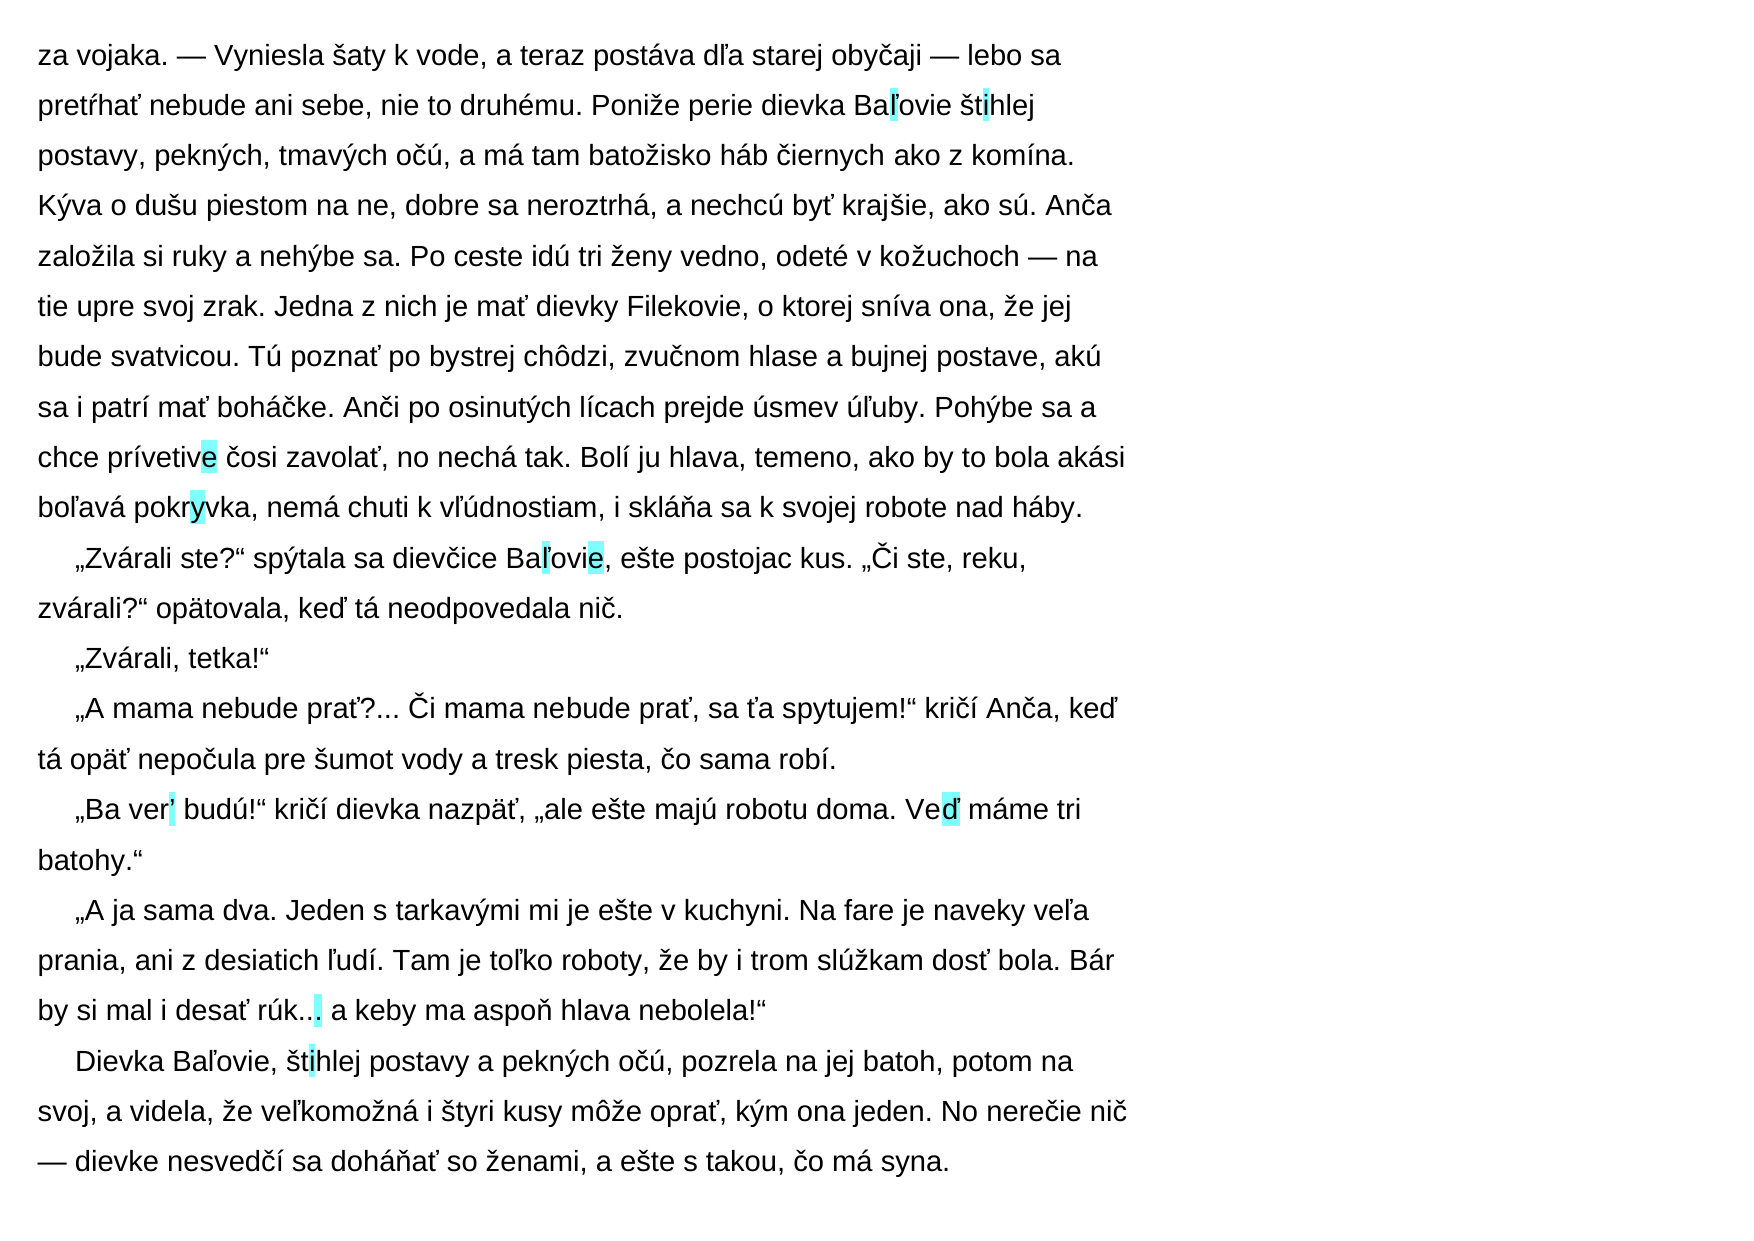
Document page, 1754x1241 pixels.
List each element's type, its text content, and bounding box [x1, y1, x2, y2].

text Dievka Baľovie, štihlej postavy a pekných očú, pozrela na jej batoh, potom na svoj, a videla, že veľkomožná i štyri kusy môže oprať, kým ona jeden. No nerečie nič — dievke nesvedčí sa doháňať so ženami, a ešte s takou, čo má syna. [37, 1044, 1130, 1178]
text „Zvárali, tetka!“ [37, 641, 1130, 675]
text „Zvárali ste?“ spýtala sa dievčice Baľovie, ešte postojac kus. „Či ste, reku, zvárali?“ opätovala, keď tá neodpovedala nič. [37, 541, 1130, 624]
text „A ja sama dva. Jeden s tarkavými mi je ešte v kuchyni. Na fare je naveky veľa prania, ani z desiatich ľudí. Tam je toľko roboty, že by i trom slúžkam dosť bola. Bár by si mal i desať rúk... a keby ma aspoň hlava nebolela!“ [37, 893, 1130, 1027]
text „A mama nebude prať?... Či mama ne­bude prať, sa ťa spytujem!“ kričí Anča, keď tá opäť nepočula pre šumot vody a tresk piesta, čo sama robí. [37, 692, 1130, 775]
text za vojaka. — Vyniesla šaty k vode, a teraz postáva dľa starej obyčaji — lebo sa pretŕhať ne­bude ani sebe, nie to druhému. Poniže perie dievka Baľovie štihlej postavy, pekných, tma­vých očú, a má tam batožisko háb čiernych ako z komína. Kýva o dušu piestom na ne, dobre sa neroztrhá, a nechcú byť kraj­šie, ako sú. Anča založila si ruky a nehýbe sa. Po ceste idú tri ženy vedno, odeté v ko­žuchoch — na tie upre svoj zrak. Jedna z nich je mať dievky Filekovie, o ktorej sníva ona, že jej bude svatvicou. Tú poznať po by­strej chôdzi, zvučnom hlase a bujnej postave, akú sa i patrí mať boháčke. Anči po osinutých lícach prejde úsmev úľuby. Pohýbe sa a chce prívetive čosi zavolať, no nechá tak. Bolí ju hlava, temeno, ako by to bola akási boľavá pokryvka, nemá chuti k vľúd­nostiam, i skláňa sa k svojej robote nad háby. [37, 37, 1130, 524]
text „Ba ver’ budú!“ kričí dievka nazpäť, „ale ešte majú robotu doma. Veď máme tri batohy.“ [37, 792, 1130, 876]
